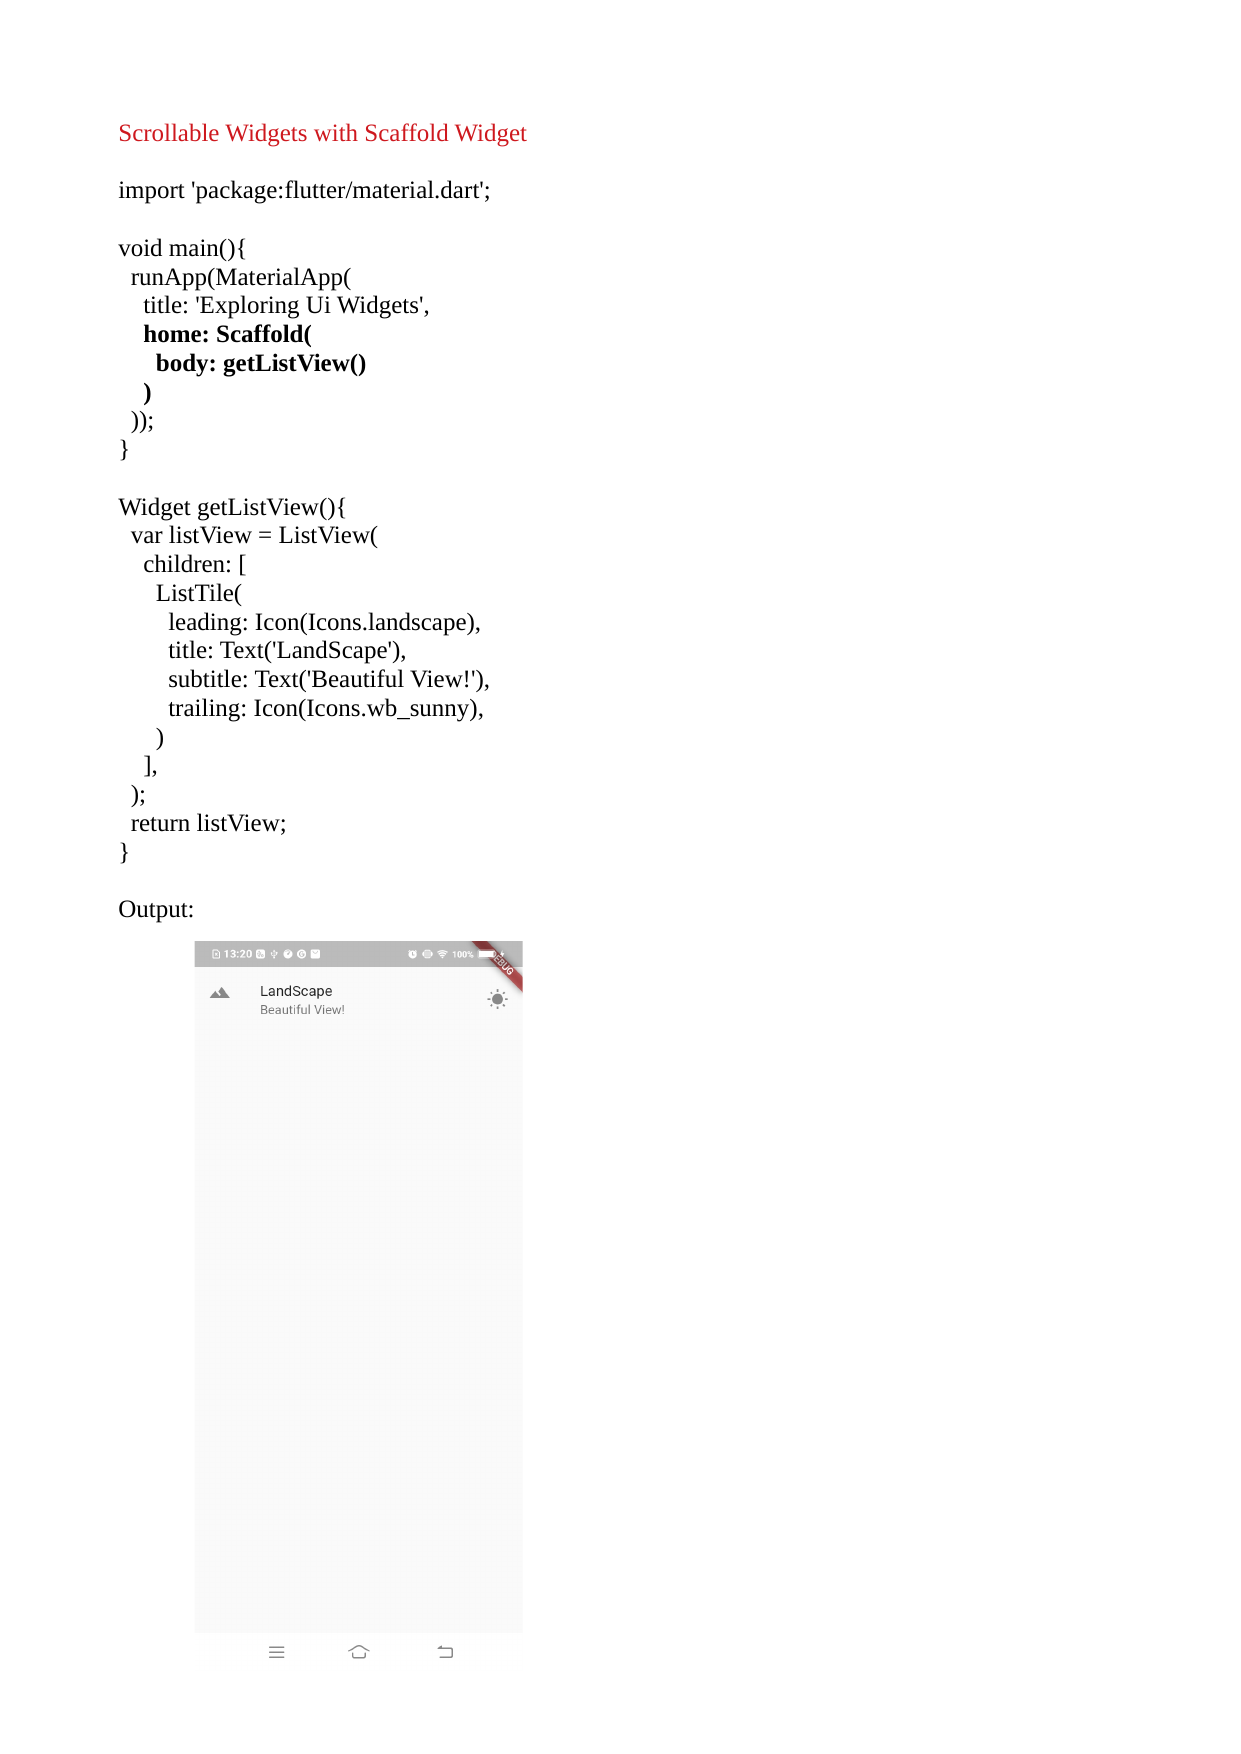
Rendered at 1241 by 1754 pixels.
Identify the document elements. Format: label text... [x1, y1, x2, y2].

text trailing: Icon(Icons.wb_sunny), [118, 693, 1122, 722]
text Widget getListView(){ [118, 492, 1122, 521]
text ListTile( [118, 578, 1122, 607]
text )); [118, 406, 1122, 434]
text return listView; [118, 808, 1122, 837]
text Output: [118, 894, 1122, 923]
text ) [118, 377, 1122, 406]
text home: Scaffold( [118, 319, 1122, 348]
text Scrollable Widgets with Scaffold Widget [118, 118, 1122, 147]
text subtitle: Text('Beautiful View!'), [118, 664, 1122, 693]
text ); [118, 779, 1122, 808]
text leading: Icon(Icons.landscape), [118, 607, 1122, 636]
text void main(){ [118, 233, 1122, 262]
text body: getListView() [118, 348, 1122, 377]
text children: [ [118, 549, 1122, 578]
text ], [118, 751, 1122, 779]
text } [118, 434, 1122, 463]
text title: 'Exploring Ui Widgets', [118, 291, 1122, 319]
picture [194, 941, 523, 1671]
text title: Text('LandScape'), [118, 636, 1122, 664]
text import 'package:flutter/material.dart'; [118, 176, 1122, 204]
text runApp(MaterialApp( [118, 262, 1122, 291]
text } [118, 837, 1122, 866]
text var listView = ListView( [118, 521, 1122, 549]
text ) [118, 722, 1122, 751]
